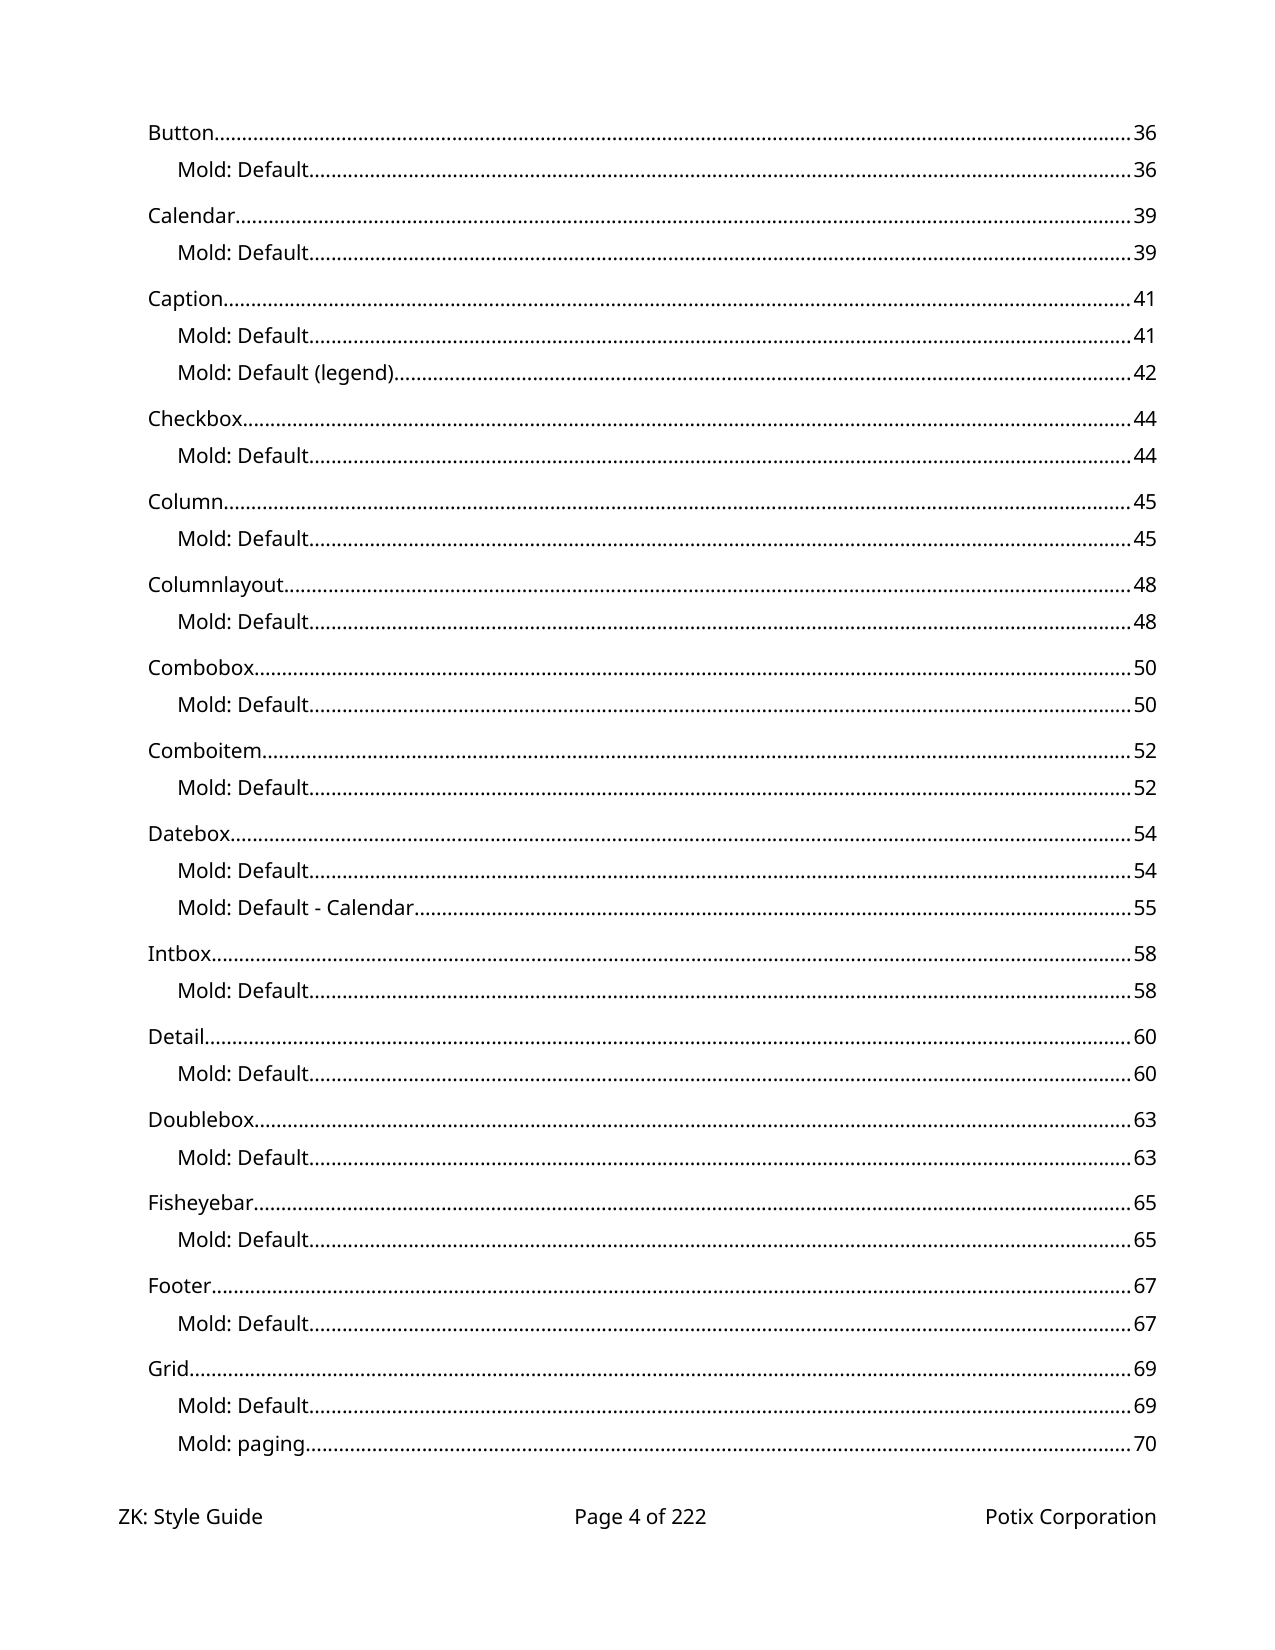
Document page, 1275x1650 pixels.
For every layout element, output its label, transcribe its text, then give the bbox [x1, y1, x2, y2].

text Mold: Default 58 [177, 977, 1157, 1005]
text Caption 41 [148, 284, 1157, 312]
text Mold: Default 36 [177, 155, 1157, 183]
text Button 36 [148, 118, 1157, 146]
text Mold: Default 67 [177, 1309, 1157, 1337]
text Doublebox 63 [148, 1106, 1157, 1134]
text Detail 60 [148, 1022, 1157, 1051]
text Mold: paging 70 [177, 1429, 1157, 1457]
text Mold: Default 69 [177, 1392, 1157, 1420]
text Mold: Default 44 [177, 441, 1157, 469]
text Mold: Default 52 [177, 773, 1157, 802]
text Mold: Default - Calendar 55 [177, 893, 1157, 922]
text Mold: Default 65 [177, 1226, 1157, 1254]
text Columnlayout 48 [148, 570, 1157, 598]
text Mold: Default 41 [177, 321, 1157, 349]
text Mold: Default 63 [177, 1143, 1157, 1171]
text Checkbox 44 [148, 404, 1157, 432]
text Datebox 54 [148, 819, 1157, 848]
text Mold: Default 45 [177, 524, 1157, 553]
text Mold: Default 54 [177, 856, 1157, 885]
text Footer 67 [148, 1272, 1157, 1300]
text Mold: Default 50 [177, 690, 1157, 719]
text Mold: Default 39 [177, 238, 1157, 266]
text Comboitem 52 [148, 736, 1157, 764]
text Mold: Default 60 [177, 1059, 1157, 1088]
text Fisheyebar 65 [148, 1188, 1157, 1217]
text Intbox 58 [148, 939, 1157, 968]
text Mold: Default 48 [177, 607, 1157, 636]
text Combobox 50 [148, 653, 1157, 682]
text Calendar 39 [148, 201, 1157, 229]
text Column 45 [148, 487, 1157, 516]
text Grid 69 [148, 1354, 1157, 1383]
text Mold: Default (legend) 42 [177, 358, 1157, 387]
